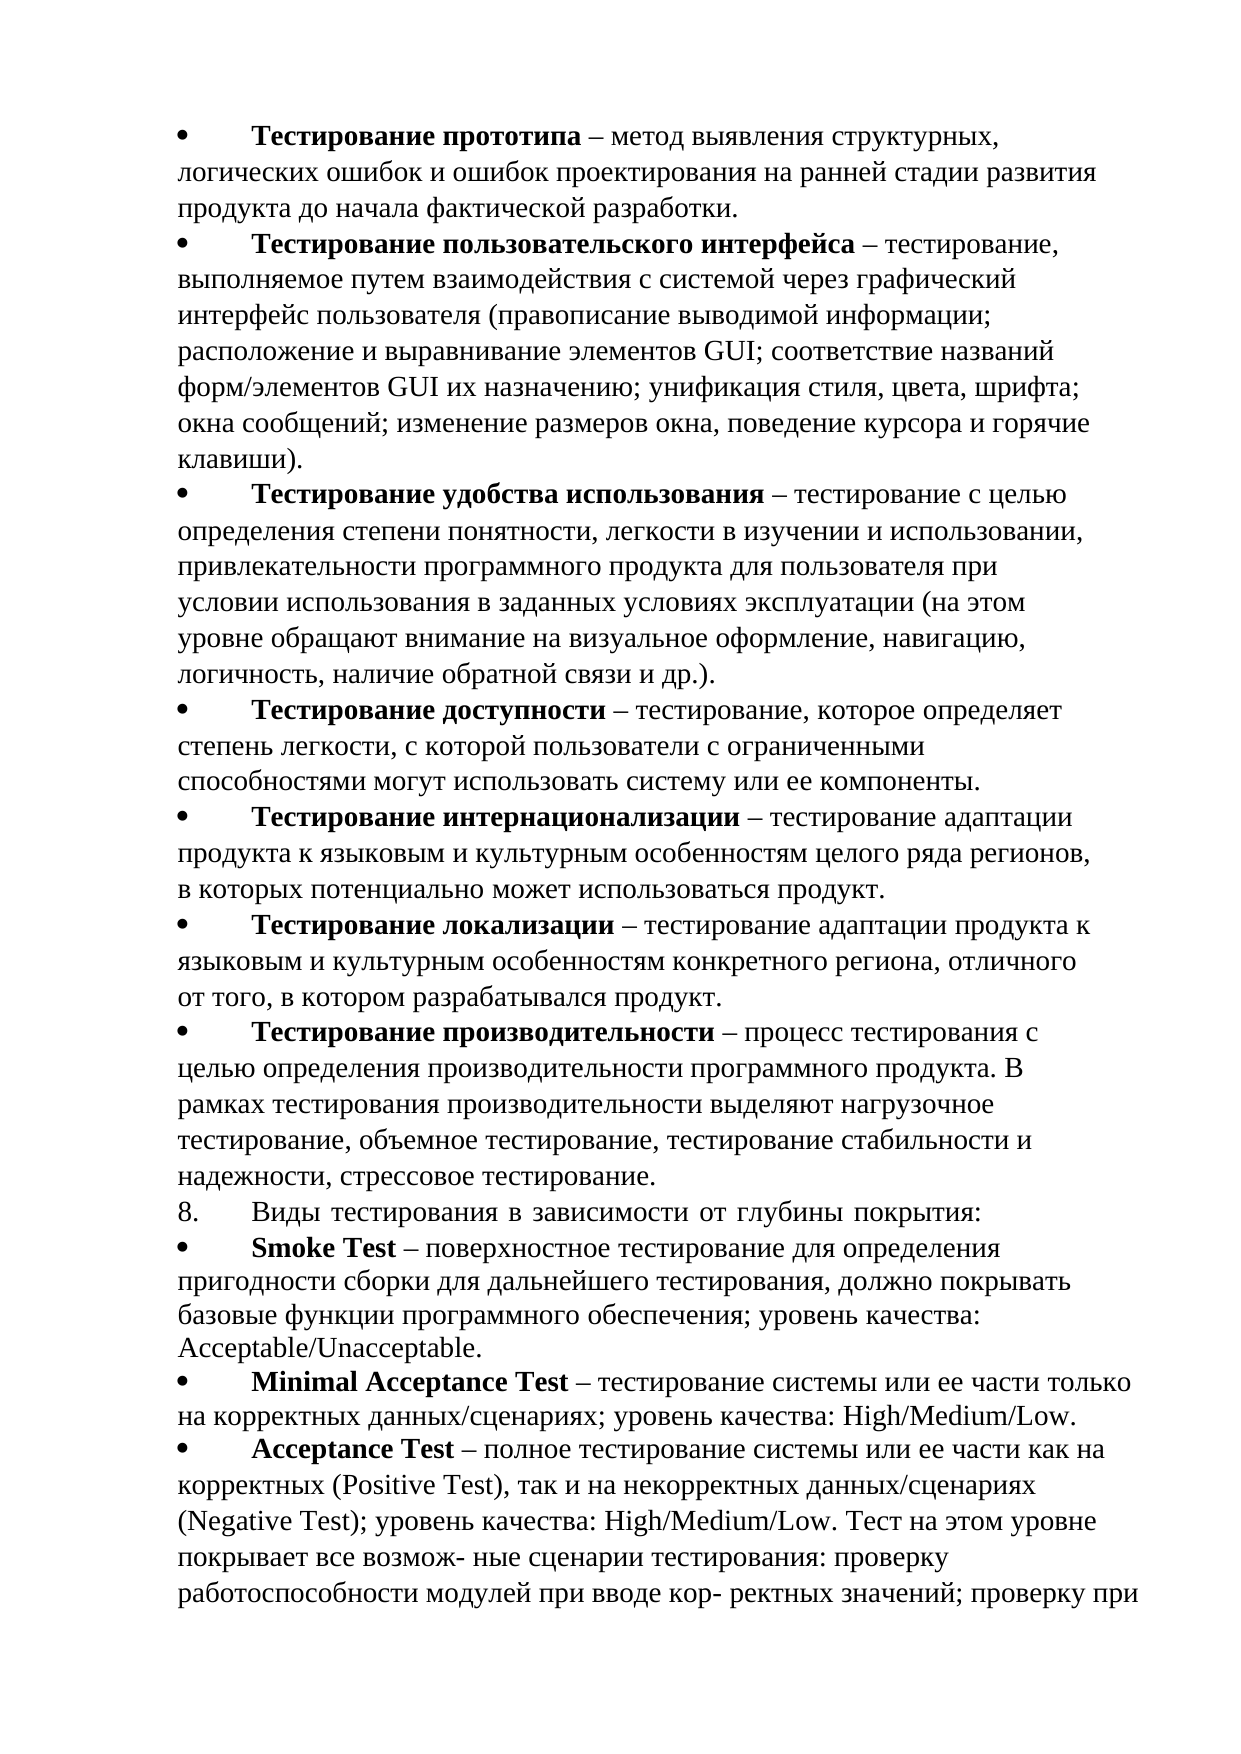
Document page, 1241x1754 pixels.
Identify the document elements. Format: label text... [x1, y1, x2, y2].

list Тестирование пользовательского интерфейса – тестирование, выполняемое путем взаимодействия с системой через графический интерфейс пользователя (правописание выводимой информации; расположение и выравнивание элементов GUI; соответствие названий форм/элементов GUI их назначению; унификация стиля, цвета, шрифта; окна сообщений; изменение размеров окна, поведение курсора и горячие клавиши). [177, 226, 1104, 474]
list Minimal Acceptance Test – тестирование системы или ее части только на корректных данных/сценариях; уровень качества: High/Medium/Low. [177, 1364, 1139, 1431]
list Acceptance Test – полное тестирование системы или ее части как на корректных (Positive Test), так и на некорректных данных/сценариях (Negative Test); уровень качества: High/Medium/Low. Тест на этом уровне покрывает все возмож- ные сценарии тестирования: проверку работоспособности модулей при вводе кор- ректных значений; проверку при [177, 1431, 1139, 1608]
list Тестирование прототипа – метод выявления структурных, логических ошибок и ошибок проектирования на ранней стадии развития продукта до начала фактической разработки. [177, 118, 1104, 223]
list Тестирование локализации – тестирование адаптации продукта к языковым и культурным особенностям конкретного региона, отличного от того, в котором разрабатывался продукт. [177, 907, 1104, 1012]
list Тестирование интернационализации – тестирование адаптации продукта к языковым и культурным особенностям целого ряда регионов, в которых потенциально может использоваться продукт. [177, 799, 1104, 905]
list Виды тестирования в зависимости от глубины покрытия: [177, 1194, 1103, 1227]
list Smoke Test – поверхностное тестирование для определения пригодности сборки для дальнейшего тестирования, должно покрывать базовые функции программного обеспечения; уровень качества: Acceptable/Unacceptable. [177, 1230, 1138, 1364]
list Тестирование доступности – тестирование, которое определяет степень легкости, с которой пользователи с ограниченными способностями могут использовать систему или ее компоненты. [177, 692, 1104, 797]
list Тестирование производительности – процесс тестирования с целью определения производительности программного продукта. В рамках тестирования производительности выделяют нагрузочное тестирование, объемное тестирование, тестирование стабильности и надежности, стрессовое тестирование. [177, 1014, 1104, 1192]
list Тестирование удобства использования – тестирование с целью определения степени понятности, легкости в изучении и использовании, привлекательности программного продукта для пользователя при условии использования в заданных условиях эксплуатации (на этом уровне обращают внимание на визуальное оформление, навигацию, логичность, наличие обратной связи и др.). [177, 477, 1104, 689]
